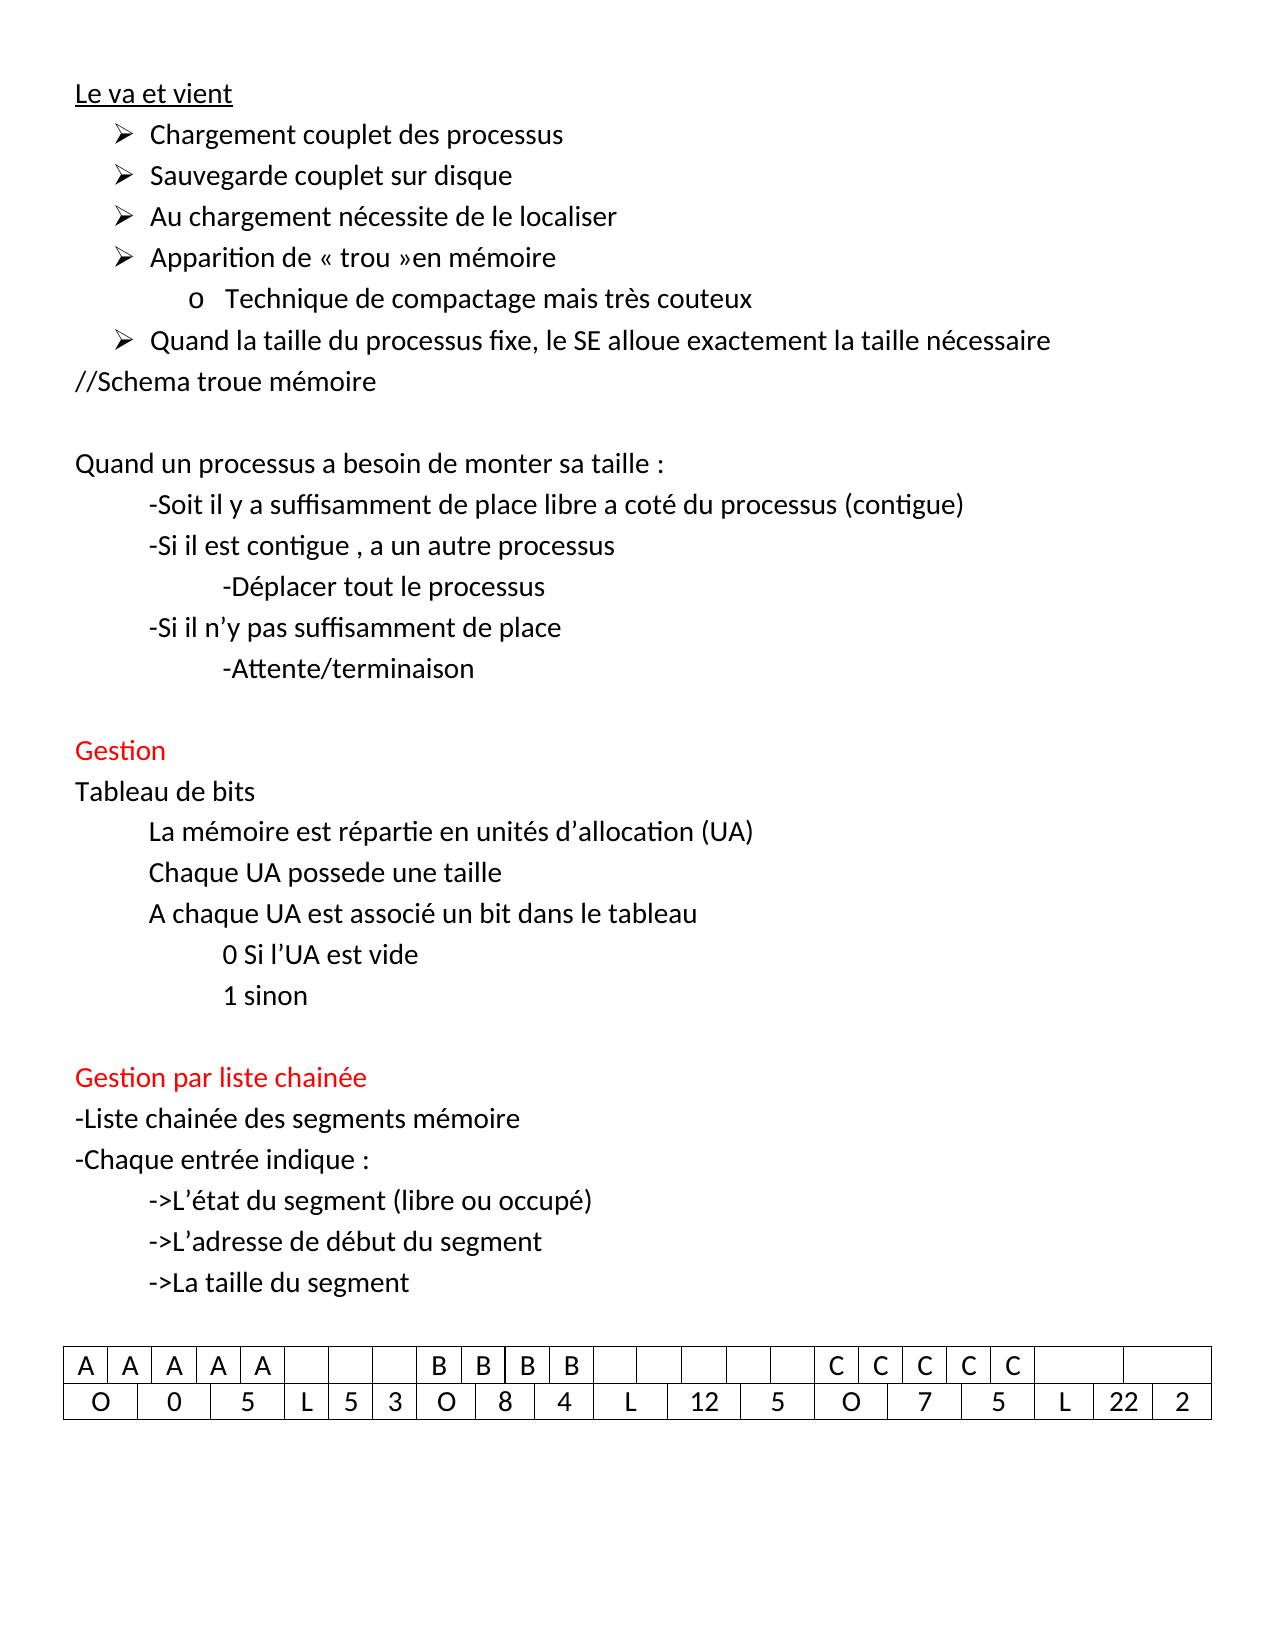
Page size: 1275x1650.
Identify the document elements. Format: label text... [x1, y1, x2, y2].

table_header [329, 1347, 372, 1382]
table_cell 3 [373, 1384, 416, 1419]
text Le va et vient [75, 75, 1200, 111]
list Apparition de « trou »en mémoire [112, 239, 1200, 274]
table_header A [241, 1347, 284, 1382]
table_cell L [285, 1384, 328, 1419]
text ->La taille du segment [75, 1264, 1200, 1299]
table_cell L [1035, 1384, 1093, 1419]
table_header C [903, 1347, 946, 1382]
table_cell 8 [476, 1384, 534, 1419]
table_header [682, 1347, 726, 1382]
table_cell O [815, 1384, 887, 1419]
table_cell 7 [888, 1384, 961, 1419]
text -Soit il y a suffisamment de place libre a coté du processus (contigue) [75, 486, 1200, 522]
text -Liste chainée des segments mémoire [75, 1100, 1200, 1136]
table_cell 5 [962, 1384, 1034, 1419]
text Gestion [75, 732, 1200, 767]
table_header B [506, 1347, 549, 1382]
table_header A [197, 1347, 240, 1382]
table_header C [947, 1347, 990, 1382]
list Quand la taille du processus fixe, le SE alloue exactement la taille nécessaire [112, 322, 1200, 358]
text -Si il est contigue , a un autre processus [75, 527, 1200, 563]
table_cell 4 [535, 1384, 593, 1419]
table_header [771, 1347, 814, 1382]
text -Attente/terminaison [75, 650, 1200, 685]
table_cell L [594, 1384, 667, 1419]
table_header [373, 1347, 416, 1382]
table_header [1124, 1347, 1211, 1382]
table_header [727, 1347, 770, 1382]
text -Chaque entrée indique : [75, 1141, 1200, 1177]
table_header A [108, 1347, 151, 1382]
table_cell O [64, 1384, 137, 1419]
text Chaque UA possede une taille [75, 854, 1200, 890]
text 1 sinon [75, 977, 1200, 1013]
table_cell 5 [741, 1384, 814, 1419]
table_cell O [417, 1384, 475, 1419]
table_header A [64, 1347, 107, 1382]
text Tableau de bits [75, 773, 1200, 808]
text La mémoire est répartie en unités d’allocation (UA) [75, 813, 1200, 849]
text A chaque UA est associé un bit dans le tableau [75, 895, 1200, 931]
list Technique de compactage mais très couteux [187, 280, 1200, 317]
table_cell 0 [138, 1384, 210, 1419]
list Au chargement nécessite de le localiser [112, 198, 1200, 233]
table_cell 5 [211, 1384, 284, 1419]
table_cell 12 [668, 1384, 740, 1419]
table_cell 5 [329, 1384, 372, 1419]
table_header A [152, 1347, 196, 1382]
table_header C [991, 1347, 1034, 1382]
text Quand un processus a besoin de monter sa taille : [75, 445, 1200, 481]
table_header [285, 1347, 328, 1382]
table_header B [550, 1347, 593, 1382]
text -Déplacer tout le processus [75, 568, 1200, 603]
table_header C [859, 1347, 902, 1382]
text 0 Si l’UA est vide [75, 936, 1200, 972]
table_header C [815, 1347, 858, 1382]
table_cell 22 [1094, 1384, 1152, 1419]
text Gestion par liste chainée [75, 1059, 1200, 1095]
table_header [637, 1347, 681, 1382]
table_header B [417, 1347, 461, 1382]
table_cell 2 [1153, 1384, 1211, 1419]
text -Si il n’y pas suffisamment de place [75, 609, 1200, 644]
text ->L’état du segment (libre ou occupé) [75, 1182, 1200, 1218]
text ->L’adresse de début du segment [75, 1223, 1200, 1258]
list Chargement couplet des processus [112, 116, 1200, 152]
table_header B [462, 1347, 504, 1382]
table_header [1035, 1347, 1123, 1382]
list Sauvegarde couplet sur disque [112, 157, 1200, 192]
text //Schema troue mémoire [75, 363, 1200, 399]
table_header [594, 1347, 636, 1382]
